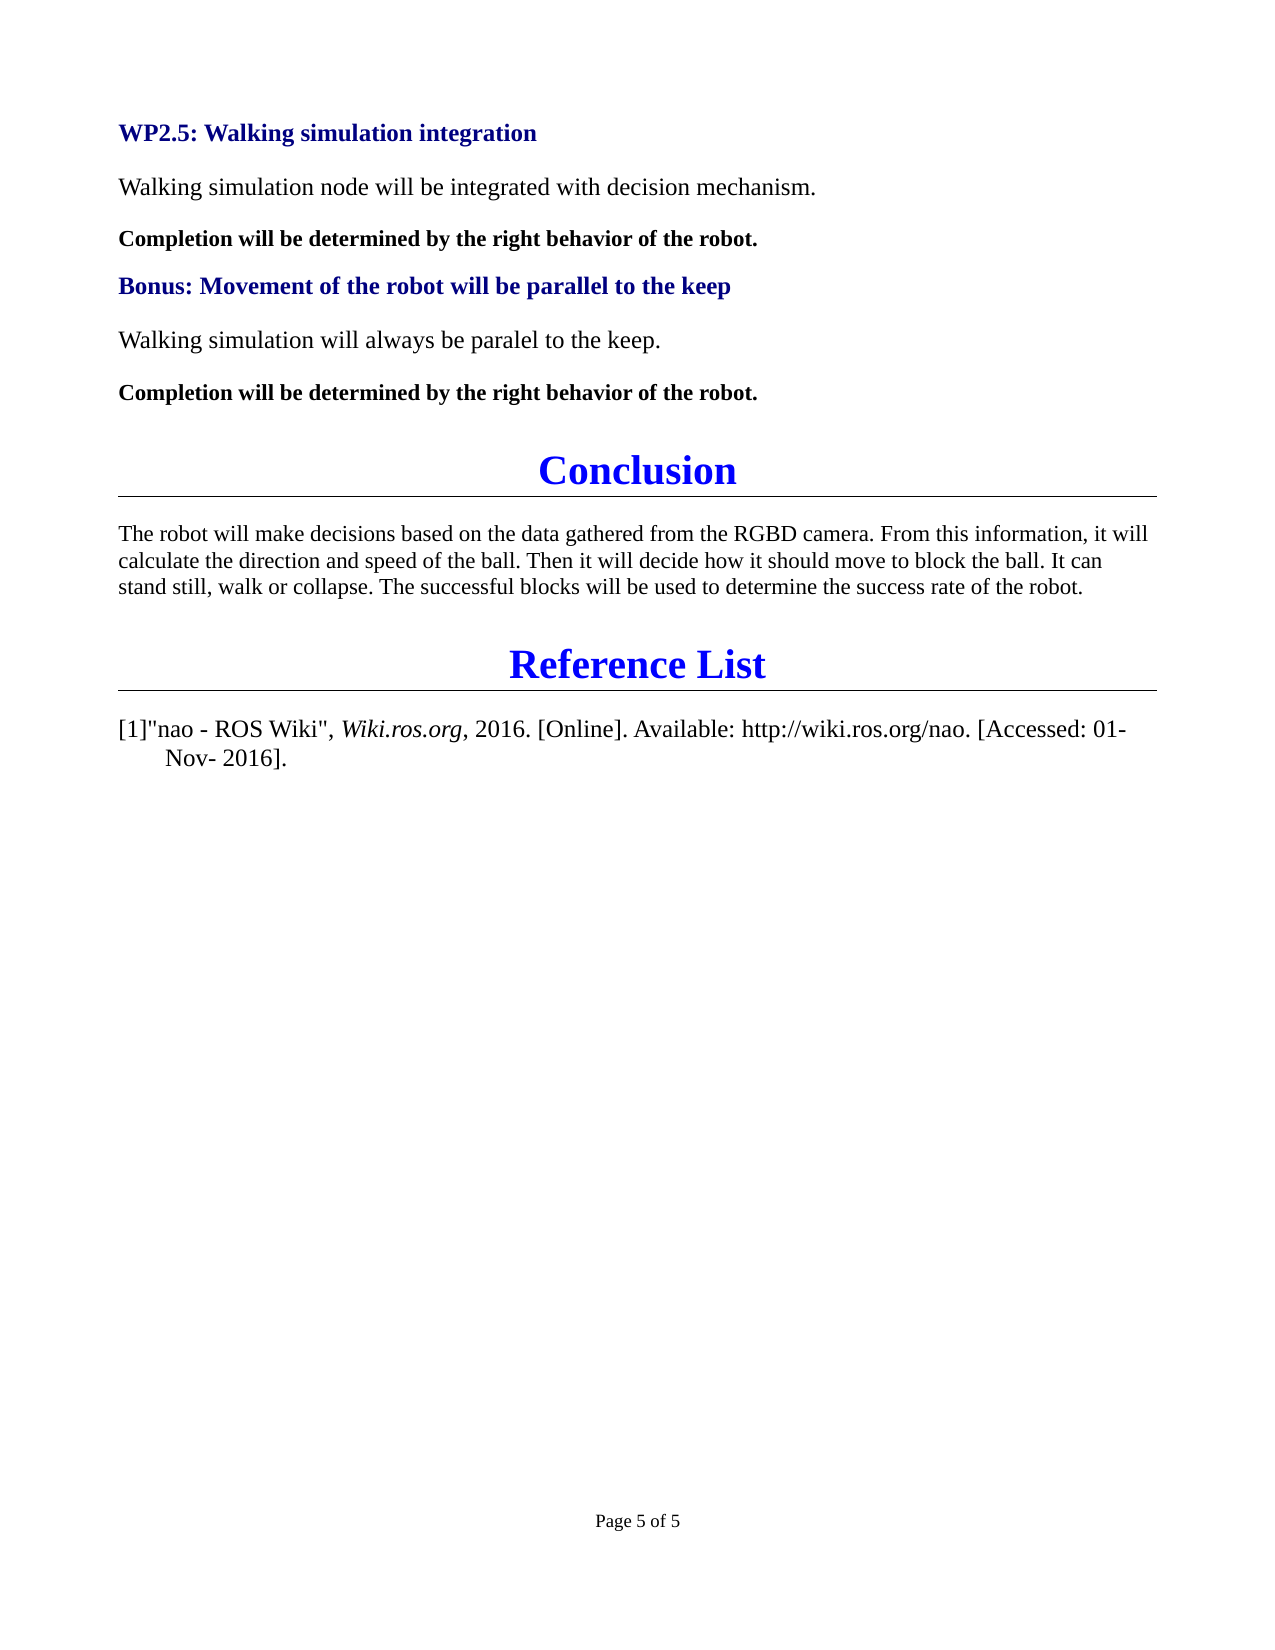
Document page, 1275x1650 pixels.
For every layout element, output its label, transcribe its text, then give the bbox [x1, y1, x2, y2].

text Walking simulation node will be integrated with decision mechanism. [118, 172, 1157, 201]
subtitle Conclusion [118, 442, 1157, 496]
subtitle Reference List [118, 636, 1157, 690]
subtitle WP2.5: Walking simulation integration [118, 118, 1157, 147]
text [1]"nao - ROS Wiki", Wiki.ros.org, 2016. [Online]. Available: http://wiki.ros.org/nao. [Accessed: 01- Nov- 2016]. [118, 714, 1157, 772]
text Completion will be determined by the right behavior of the robot. [118, 379, 1157, 405]
text Walking simulation will always be paralel to the keep. [118, 325, 1157, 354]
text Completion will be determined by the right behavior of the robot. [118, 226, 1157, 252]
subtitle Bonus: Movement of the robot will be parallel to the keep [118, 271, 1157, 300]
text The robot will make decisions based on the data gathered from the RGBD camera. From this information, it will calculate the direction and speed of the ball. Then it will decide how it should move to block the ball. It can stand still, walk or collapse. The successful blocks will be used to determine the success rate of the robot. [118, 521, 1157, 599]
